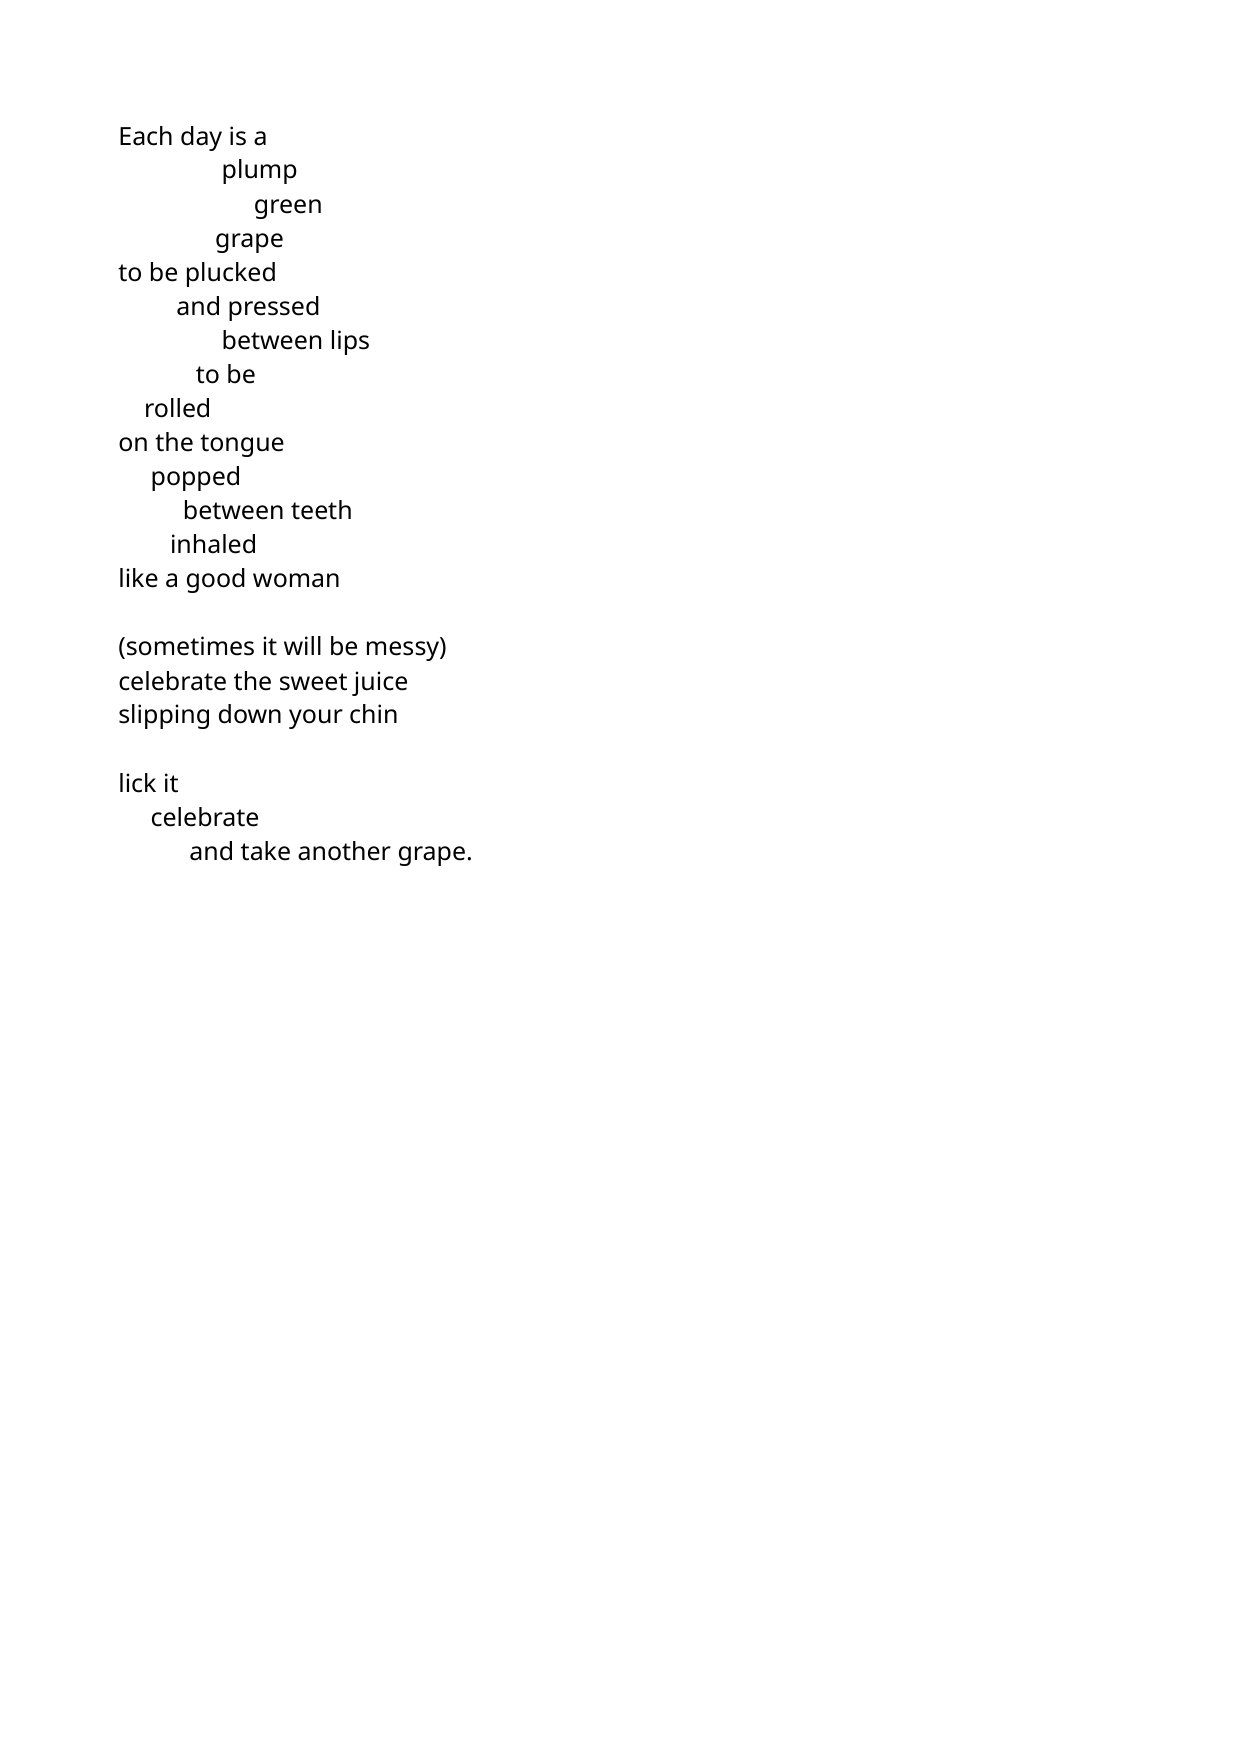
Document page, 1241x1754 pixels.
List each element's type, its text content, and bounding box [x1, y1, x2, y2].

text Each day is a plump green grape to be plucked and pressed between lips to be rolled on the tongue popped between teeth inhaled like a good woman (sometimes it will be messy) celebrate the sweet juice slipping down your chin lick it celebrate and take another grape. [118, 118, 1122, 867]
